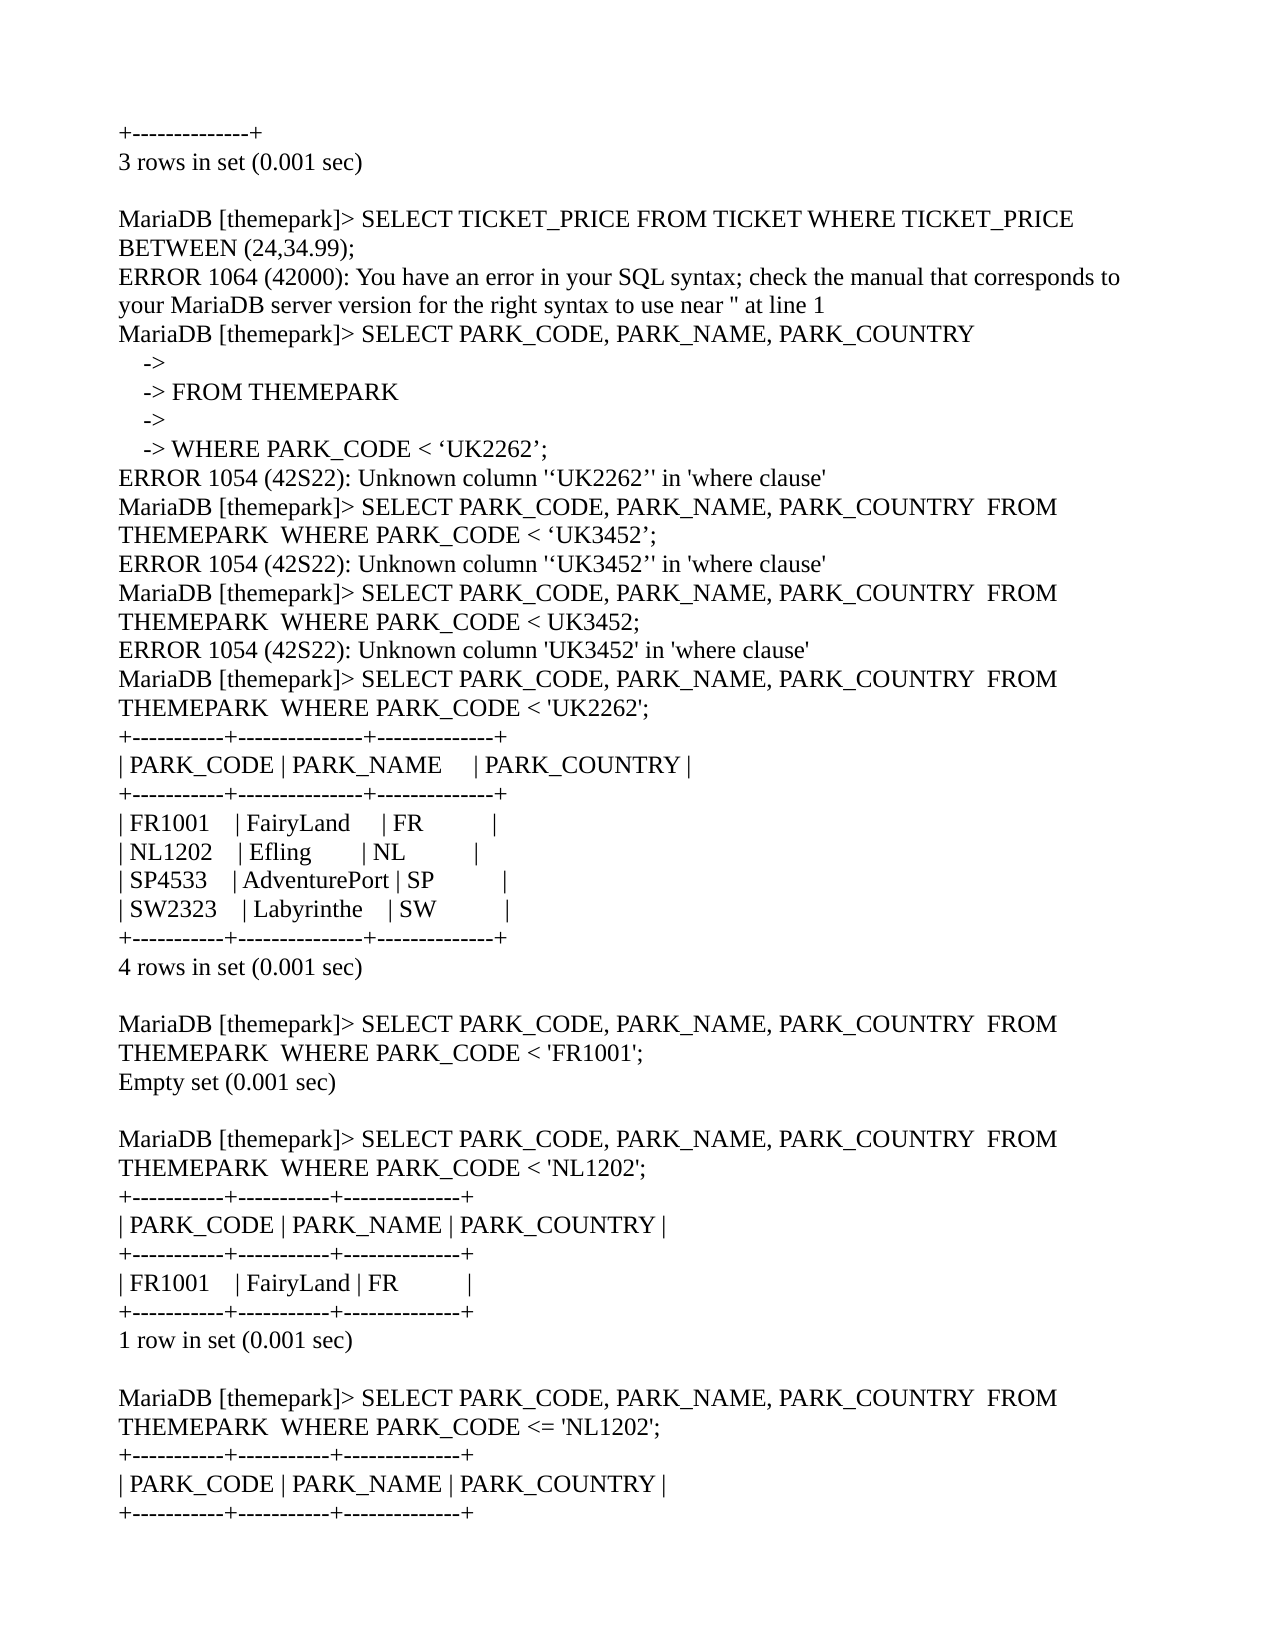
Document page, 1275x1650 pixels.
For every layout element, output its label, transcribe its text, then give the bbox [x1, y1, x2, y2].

text -> [118, 406, 1157, 434]
text MariaDB [themepark]> SELECT PARK_CODE, PARK_NAME, PARK_COUNTRY FROM THEMEPARK WHERE PARK_CODE < 'UK2262'; [118, 664, 1157, 722]
text ERROR 1054 (42S22): Unknown column 'UK3452' in 'where clause' [118, 636, 1157, 664]
text Empty set (0.001 sec) [118, 1067, 1157, 1096]
text MariaDB [themepark]> SELECT PARK_CODE, PARK_NAME, PARK_COUNTRY FROM THEMEPARK WHERE PARK_CODE < UK3452; [118, 578, 1157, 636]
text -> FROM THEMEPARK [118, 377, 1157, 406]
text | PARK_CODE | PARK_NAME | PARK_COUNTRY | [118, 751, 1157, 779]
text -> [118, 348, 1157, 377]
text +-----------+-----------+--------------+ [118, 1297, 1157, 1326]
text +-----------+-----------+--------------+ [118, 1498, 1157, 1527]
text -> WHERE PARK_CODE < ‘UK2262’; [118, 434, 1157, 463]
text | FR1001 | FairyLand | FR | [118, 808, 1157, 837]
text | PARK_CODE | PARK_NAME | PARK_COUNTRY | [118, 1211, 1157, 1239]
text 1 row in set (0.001 sec) [118, 1326, 1157, 1354]
text 4 rows in set (0.001 sec) [118, 952, 1157, 981]
text | SP4533 | AdventurePort | SP | [118, 866, 1157, 894]
text +-----------+-----------+--------------+ [118, 1182, 1157, 1211]
text 3 rows in set (0.001 sec) [118, 147, 1157, 176]
text MariaDB [themepark]> SELECT TICKET_PRICE FROM TICKET WHERE TICKET_PRICE BETWEEN (24,34.99); [118, 204, 1157, 262]
text | NL1202 | Efling | NL | [118, 837, 1157, 866]
text +-----------+---------------+--------------+ [118, 722, 1157, 751]
text | PARK_CODE | PARK_NAME | PARK_COUNTRY | [118, 1469, 1157, 1498]
text MariaDB [themepark]> SELECT PARK_CODE, PARK_NAME, PARK_COUNTRY FROM THEMEPARK WHERE PARK_CODE <= 'NL1202'; [118, 1383, 1157, 1441]
text MariaDB [themepark]> SELECT PARK_CODE, PARK_NAME, PARK_COUNTRY [118, 319, 1157, 348]
text +--------------+ [118, 118, 1157, 147]
text +-----------+---------------+--------------+ [118, 923, 1157, 952]
text +-----------+-----------+--------------+ [118, 1441, 1157, 1469]
text ERROR 1064 (42000): You have an error in your SQL syntax; check the manual that corresponds to your MariaDB server version for the right syntax to use near '' at line 1 [118, 262, 1157, 319]
text +-----------+-----------+--------------+ [118, 1239, 1157, 1268]
text MariaDB [themepark]> SELECT PARK_CODE, PARK_NAME, PARK_COUNTRY FROM THEMEPARK WHERE PARK_CODE < 'FR1001'; [118, 1009, 1157, 1067]
text ERROR 1054 (42S22): Unknown column '‘UK3452’' in 'where clause' [118, 549, 1157, 578]
text MariaDB [themepark]> SELECT PARK_CODE, PARK_NAME, PARK_COUNTRY FROM THEMEPARK WHERE PARK_CODE < ‘UK3452’; [118, 492, 1157, 549]
text +-----------+---------------+--------------+ [118, 779, 1157, 808]
text ERROR 1054 (42S22): Unknown column '‘UK2262’' in 'where clause' [118, 463, 1157, 492]
text MariaDB [themepark]> SELECT PARK_CODE, PARK_NAME, PARK_COUNTRY FROM THEMEPARK WHERE PARK_CODE < 'NL1202'; [118, 1124, 1157, 1182]
text | SW2323 | Labyrinthe | SW | [118, 894, 1157, 923]
text | FR1001 | FairyLand | FR | [118, 1268, 1157, 1297]
